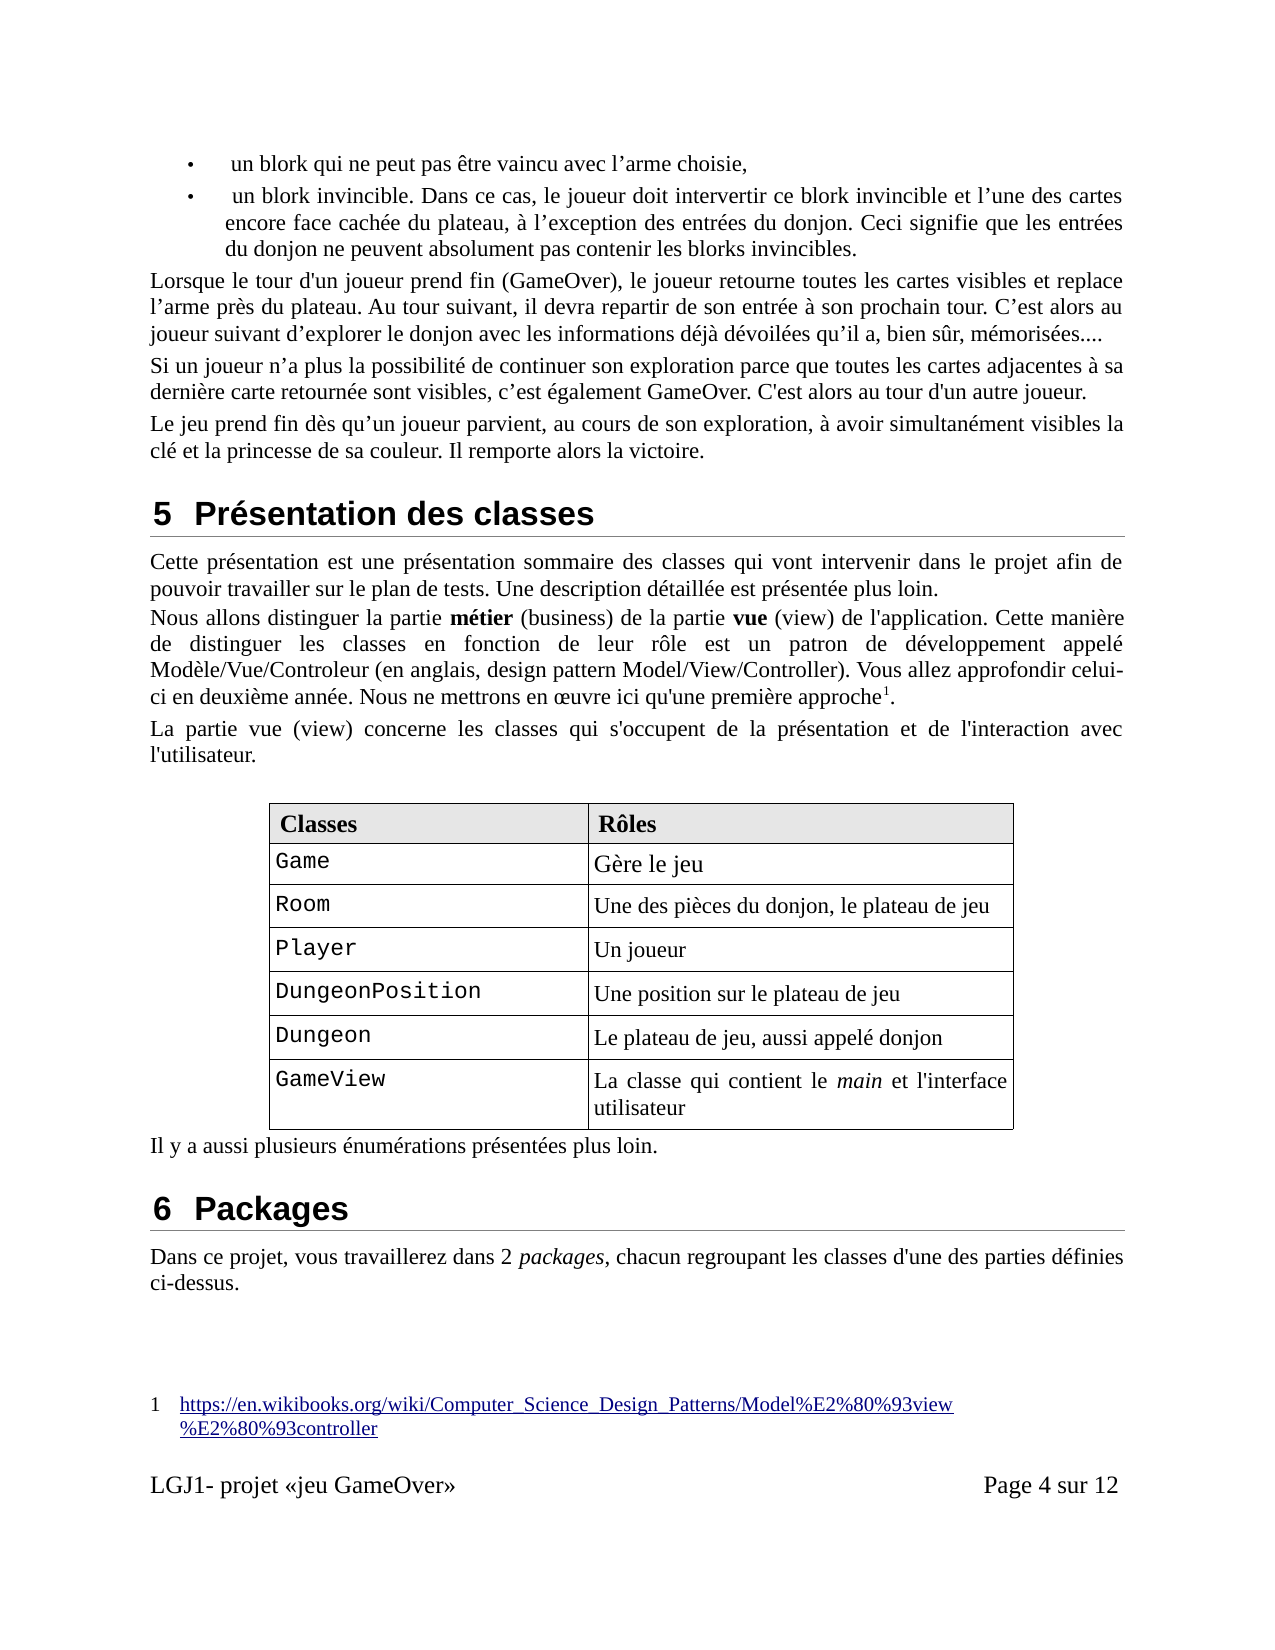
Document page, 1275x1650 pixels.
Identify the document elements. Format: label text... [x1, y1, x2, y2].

text Nous allons distinguer la partie métier (business) de la partie vue (view) de l'application. Cette manière de distinguer les classes en fonction de leur rôle est un patron de développement appelé Modèle/Vue/Controleur (en anglais, design pattern Model/View/Controller). Vous allez approfondir celui-ci en deuxième année. Nous ne mettrons en œuvre ici qu'une première approche. [150, 604, 1125, 709]
table_cell Une position sur le plateau de jeu [589, 972, 1013, 1015]
table_header Rôles [589, 804, 1013, 843]
list un blork invincible. Dans ce cas, le joueur doit intervertir ce blork invincible et l’une des cartes encore face cachée du plateau, à l’exception des entrées du donjon. Ceci signifie que les entrées du donjon ne peuvent absolument pas contenir les blorks invincibles. [187, 182, 1125, 261]
table_header Classes [270, 804, 588, 843]
text Cette présentation est une présentation sommaire des classes qui vont intervenir dans le projet afin de pouvoir travailler sur le plan de tests. Une description détaillée est présentée plus loin. [150, 548, 1125, 601]
text Dans ce projet, vous travaillerez dans 2 packages, chacun regroupant les classes d'une des parties définies ci-dessus. [150, 1243, 1125, 1296]
table_cell GameView [270, 1060, 588, 1129]
table_cell Le plateau de jeu, aussi appelé donjon [589, 1016, 1013, 1059]
table_cell DungeonPosition [270, 972, 588, 1015]
table_cell Un joueur [589, 928, 1013, 971]
table_cell La classe qui contient le main et l'interface utilisateur [589, 1060, 1013, 1129]
table_cell Room [270, 885, 588, 927]
table_cell Player [270, 928, 588, 971]
text Le jeu prend fin dès qu’un joueur parvient, au cours de son exploration, à avoir simultanément visibles la clé et la princesse de sa couleur. Il remporte alors la victoire. [150, 411, 1125, 463]
list un blork qui ne peut pas être vaincu avec l’arme choisie, [187, 150, 1125, 176]
table_cell Gère le jeu [589, 844, 1013, 884]
text Lorsque le tour d'un joueur prend fin (GameOver), le joueur retourne toutes les cartes visibles et replace l’arme près du plateau. Au tour suivant, il devra repartir de son entrée à son prochain tour. C’est alors au joueur suivant d’explorer le donjon avec les informations déjà dévoilées qu’il a, bien sûr, mémorisées.... [150, 267, 1125, 346]
text La partie vue (view) concerne les classes qui s'occupent de la présentation et de l'interaction avec l'utilisateur. [150, 715, 1125, 768]
text Il y a aussi plusieurs énumérations présentées plus loin. [150, 1132, 1125, 1158]
text Si un joueur n’a plus la possibilité de continuer son exploration parce que toutes les cartes adjacentes à sa dernière carte retournée sont visibles, c’est également GameOver. C'est alors au tour d'un autre joueur. [150, 352, 1125, 405]
subtitle Packages [150, 1186, 1125, 1230]
subtitle Présentation des classes [150, 491, 1125, 536]
text https://en.wikibooks.org/wiki/Computer_Science_Design_Patterns/Model%E2%80%93view%E2%80%93controller [150, 1392, 1125, 1440]
table_cell Game [270, 844, 588, 884]
table_cell Une des pièces du donjon, le plateau de jeu [589, 885, 1013, 927]
table_cell Dungeon [270, 1016, 588, 1059]
